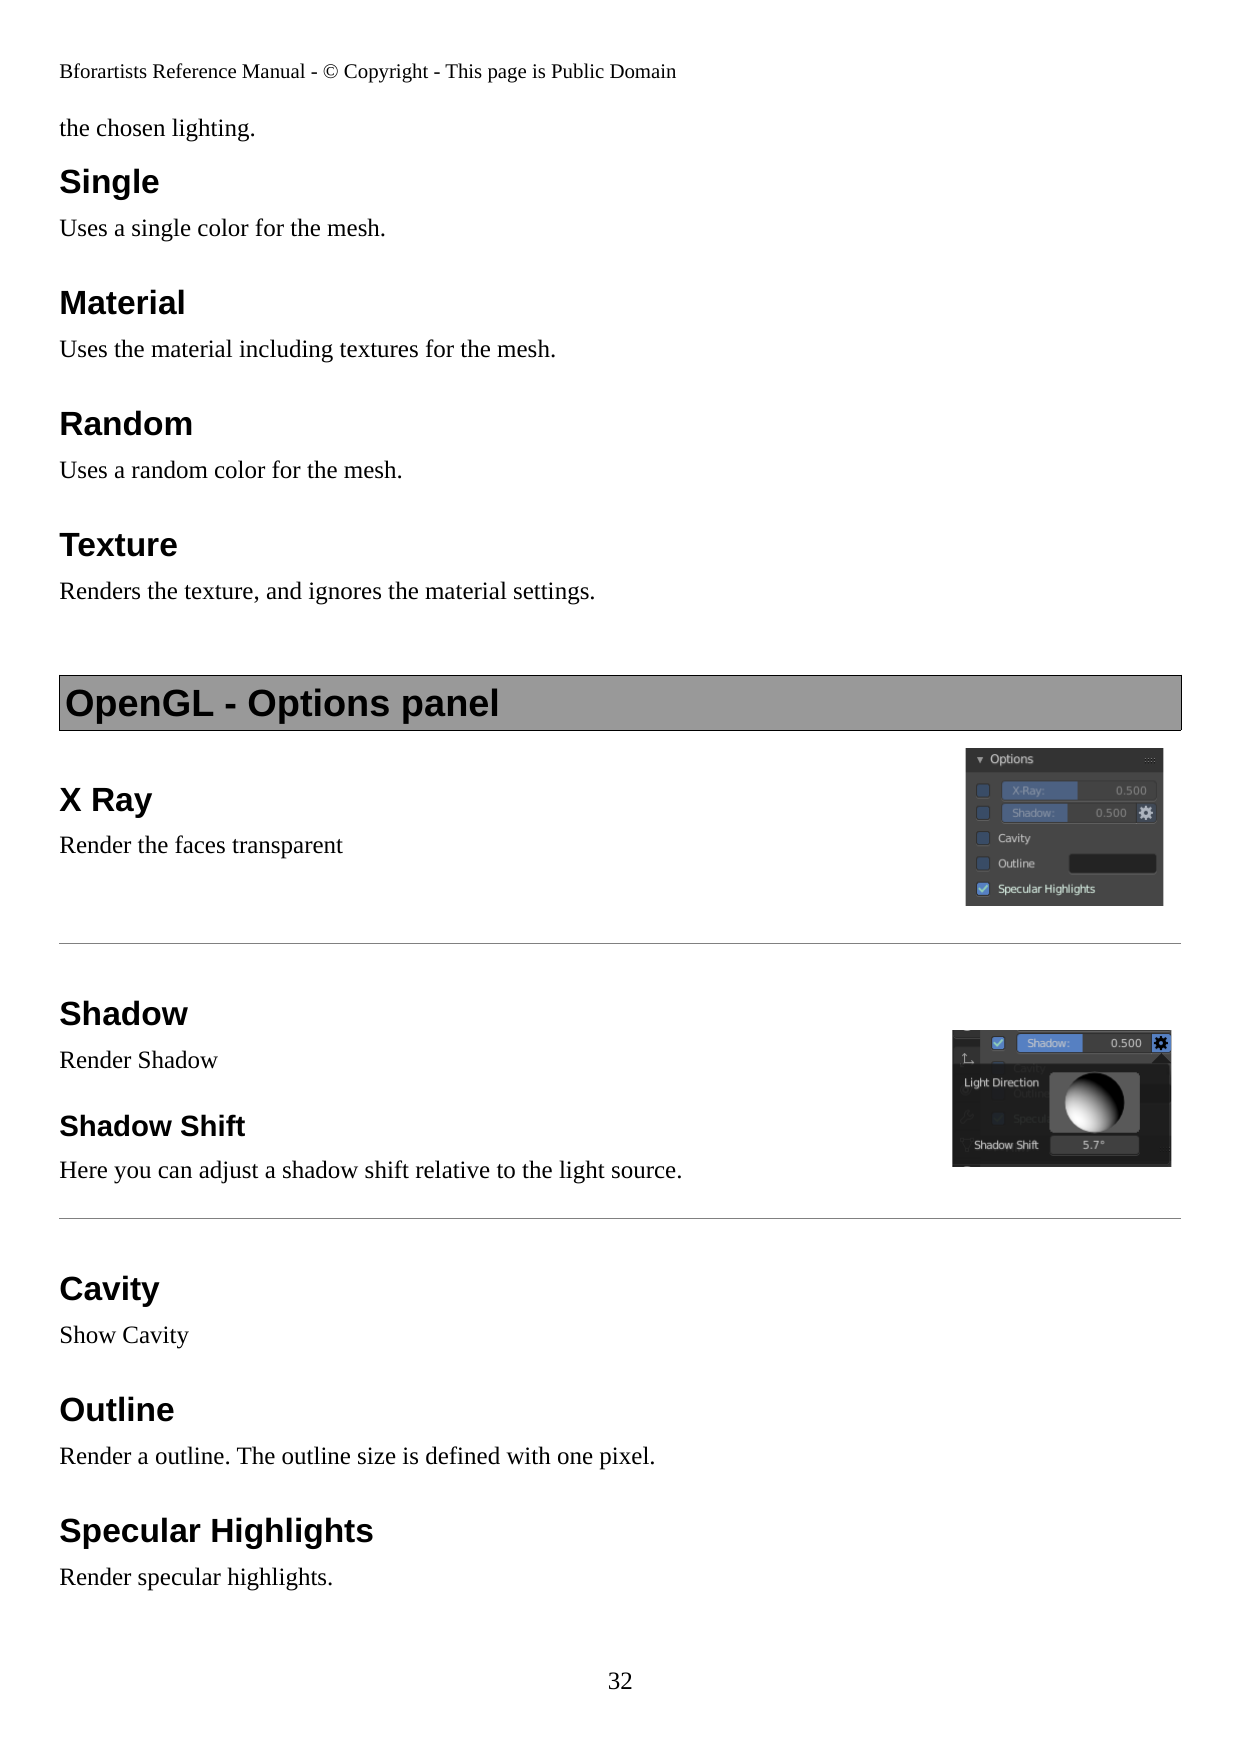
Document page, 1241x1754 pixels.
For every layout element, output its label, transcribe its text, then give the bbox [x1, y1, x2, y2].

subtitle Single [59, 162, 1181, 201]
text Uses the material including textures for the mesh. [59, 334, 1181, 363]
picture [952, 1030, 1172, 1167]
subtitle Shadow Shift [59, 1108, 952, 1142]
text Uses a single color for the mesh. [59, 213, 1181, 242]
subtitle Random [59, 404, 1181, 443]
subtitle [1164, 779, 1181, 818]
text [1172, 1045, 1181, 1074]
text Uses a random color for the mesh. [59, 455, 1181, 484]
table_header OpenGL - Options panel [60, 676, 1181, 730]
subtitle Cavity [59, 1269, 1181, 1307]
subtitle Texture [59, 525, 1181, 564]
subtitle Shadow [59, 994, 1181, 1032]
text Renders the texture, and ignores the material settings. [59, 576, 1181, 605]
subtitle [1172, 1108, 1181, 1142]
subtitle Material [59, 283, 1181, 322]
text the chosen lighting. [59, 113, 1181, 141]
text Render specular highlights. [59, 1562, 1181, 1591]
text Render Shadow [59, 1045, 952, 1074]
text Show Cavity [59, 1320, 1181, 1349]
text Render a outline. The outline size is defined with one pixel. [59, 1441, 1181, 1470]
subtitle Specular Highlights [59, 1511, 1181, 1549]
text Render the faces transparent [59, 831, 965, 859]
subtitle X Ray [59, 779, 965, 818]
text Here you can adjust a shadow shift relative to the light source. [59, 1155, 1181, 1183]
picture [965, 748, 1164, 906]
subtitle Outline [59, 1390, 1181, 1428]
